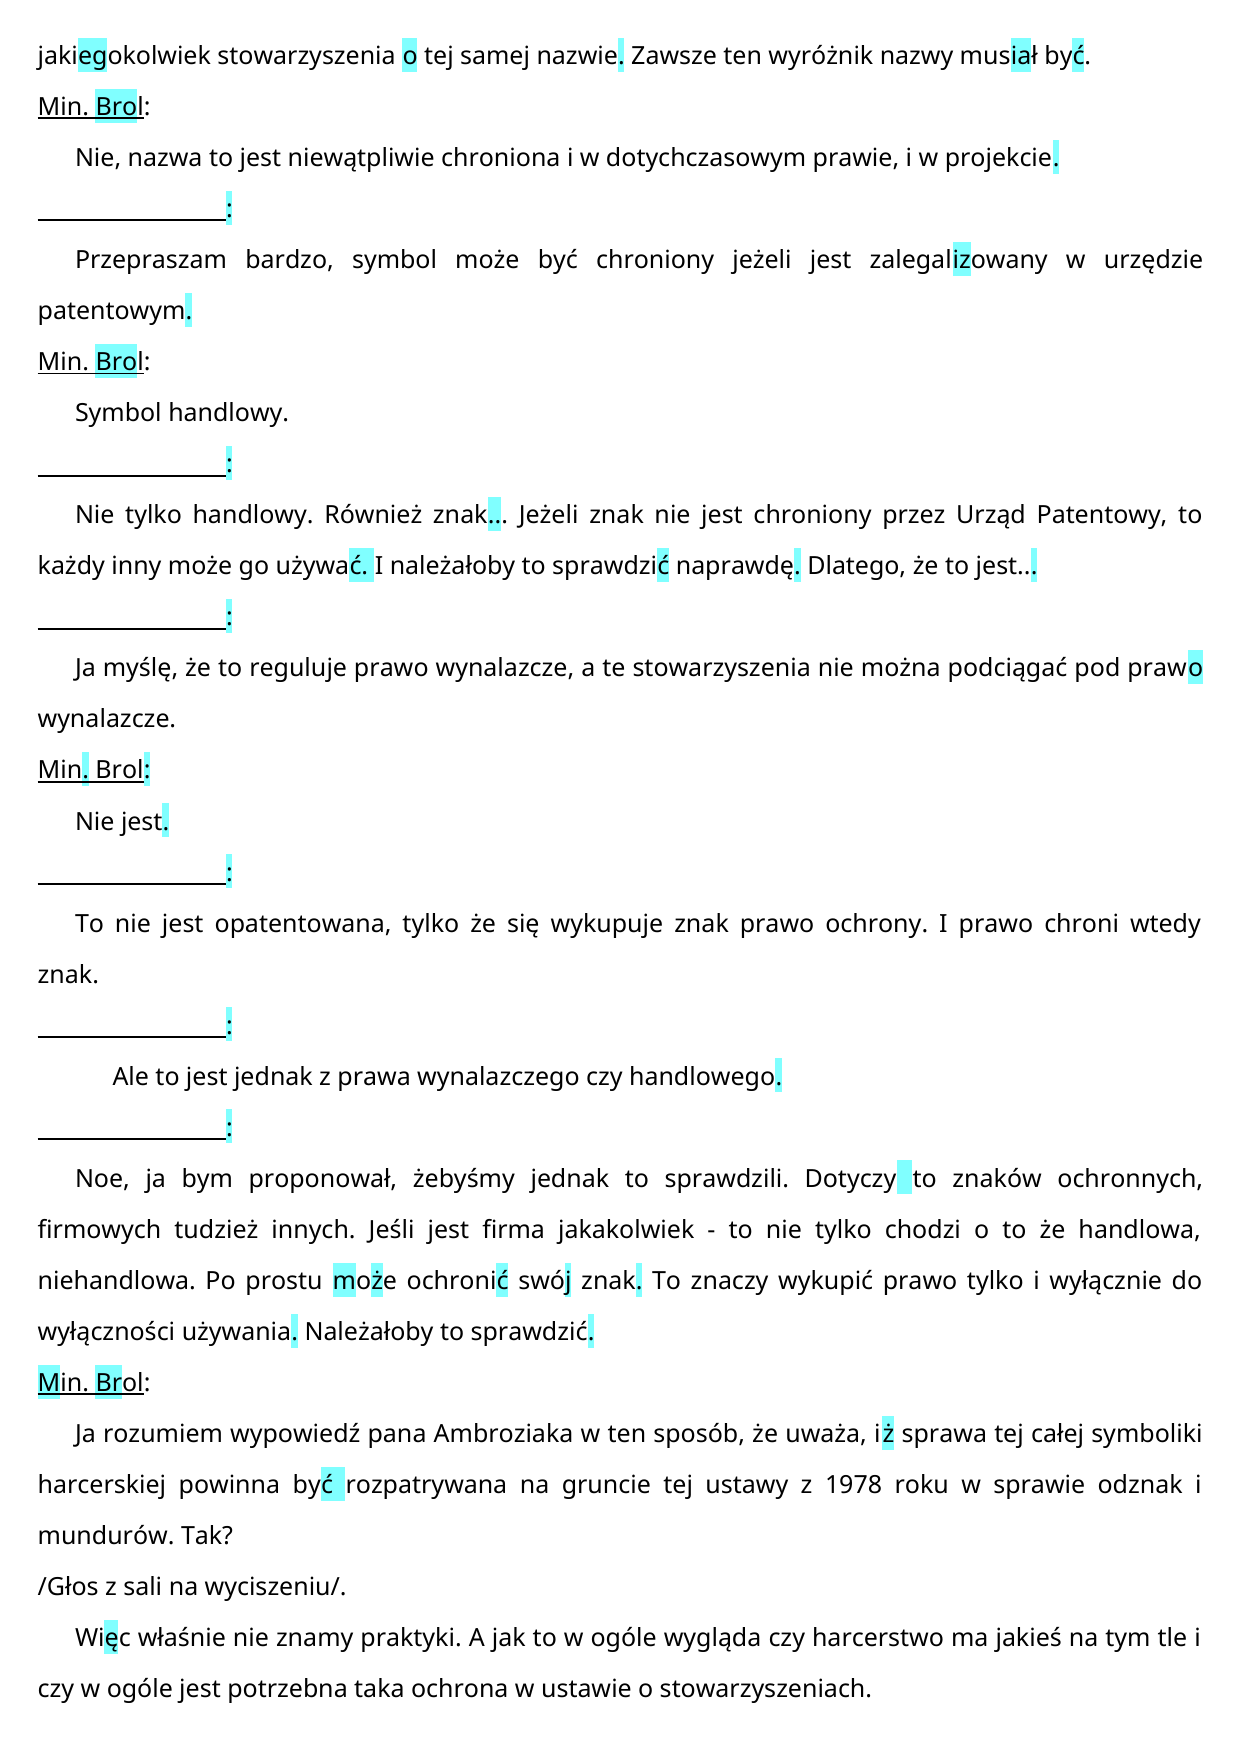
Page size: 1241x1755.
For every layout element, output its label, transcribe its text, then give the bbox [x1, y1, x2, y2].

text jakiegokolwiek stowarzyszenia o tej samej nazwie. Zawsze ten wyróżnik nazwy musiał być. [37, 37, 1203, 72]
text Ja myślę, że to reguluje prawo wynalazcze, a te stowarzyszenia nie można podciągać pod prawo wynalazcze. [37, 650, 1203, 735]
text Przepraszam bardzo, symbol może być chroniony jeżeli jest zalegalizowany w urzędzie patentowym. [37, 242, 1203, 327]
text To nie jest opatentowana, tylko że się wykupuje znak prawo ochrony. I prawo chroni wtedy znak. [37, 905, 1203, 990]
text : [37, 1109, 1203, 1143]
text : [37, 191, 1203, 225]
text Nie tylko handlowy. Również znak... Jeżeli znak nie jest chroniony przez Urząd Patentowy, to każdy inny może go używać. I należałoby to sprawdzić naprawdę. Dlatego, że to jest... [37, 497, 1203, 582]
text Noe, ja bym proponował, żebyśmy jednak to sprawdzili. Dotyczy to znaków ochronnych, firmowych tudzież innych. Jeśli jest firma jakakolwiek - to nie tylko chodzi o to że handlowa, niehandlowa. Po prostu może ochronić swój znak. To znaczy wykupić prawo tylko i wyłącznie do wyłączności używania. Należałoby to sprawdzić. [37, 1160, 1203, 1348]
text Min. Brol: [37, 344, 1203, 378]
text : [37, 446, 1203, 480]
text Min. Brol: [37, 88, 1203, 123]
text : [37, 599, 1203, 633]
text Min. Brol: [37, 752, 1203, 786]
text : [37, 1007, 1203, 1041]
text Min. Brol: [37, 1364, 1203, 1399]
text /Głos z sali na wyciszeniu/. [37, 1569, 1203, 1603]
text Nie, nazwa to jest niewątpliwie chroniona i w dotychczasowym prawie, i w projekcie. [37, 139, 1203, 174]
text : [37, 854, 1203, 888]
text Ale to jest jednak z prawa wynalazczego czy handlowego. [75, 1058, 1203, 1092]
text Ja rozumiem wypowiedź pana Ambroziaka w ten sposób, że uważa, iż sprawa tej całej symboliki harcerskiej powinna być rozpatrywana na gruncie tej ustawy z 1978 roku w sprawie odznak i mundurów. Tak? [37, 1416, 1203, 1552]
text Nie jest. [37, 803, 1203, 837]
text Więc właśnie nie znamy praktyki. A jak to w ogóle wygląda czy harcerstwo ma jakieś na tym tle i czy w ogóle jest potrzebna taka ochrona w ustawie o stowarzyszeniach. [37, 1620, 1203, 1705]
text Symbol handlowy. [37, 395, 1203, 429]
